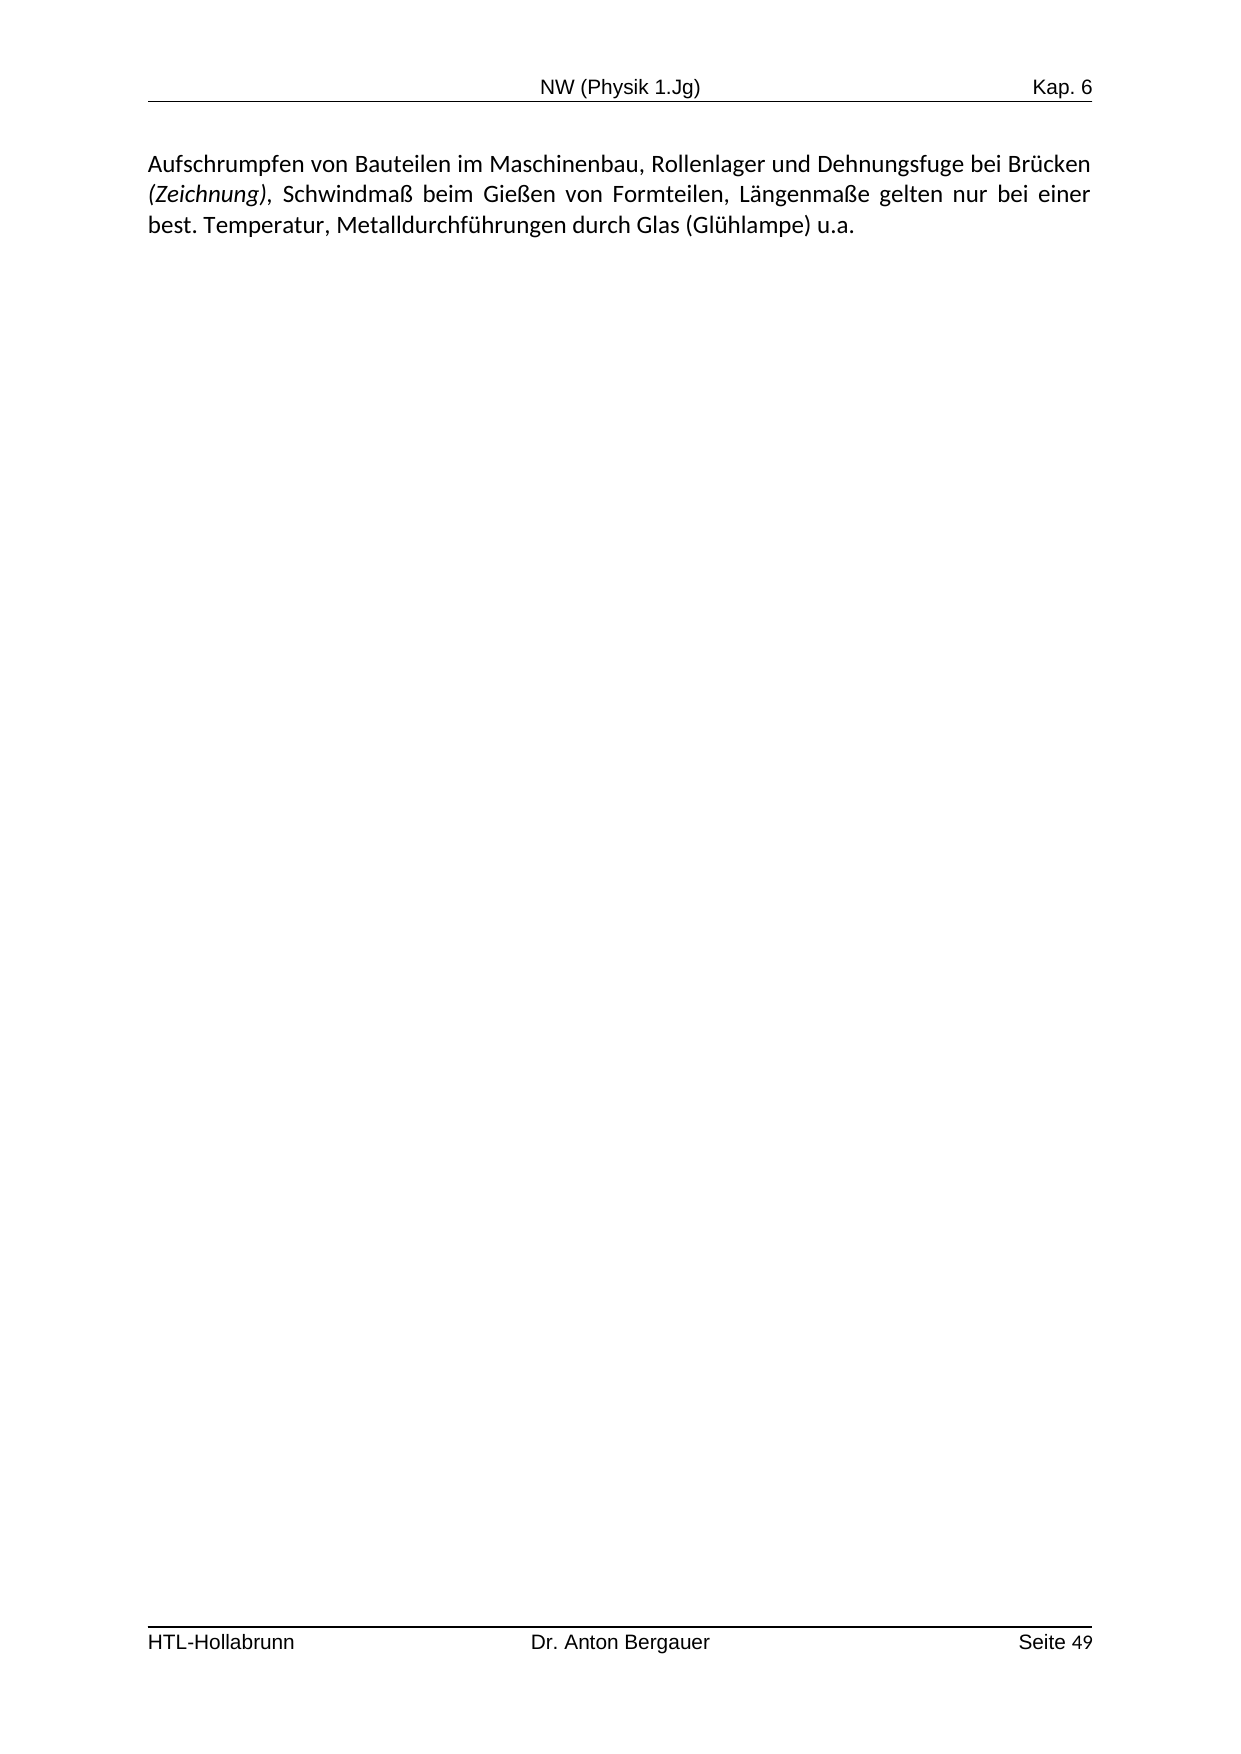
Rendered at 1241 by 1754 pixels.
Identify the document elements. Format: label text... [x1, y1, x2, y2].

text Aufschrumpfen von Bauteilen im Maschinenbau, Rollenlager und Dehnungsfuge bei Brücken (Zeichnung), Schwindmaß beim Gießen von Formteilen, Längenmaße gelten nur bei einer best. Temperatur, Metalldurchführungen durch Glas (Glühlampe) u.a. [148, 148, 1092, 239]
